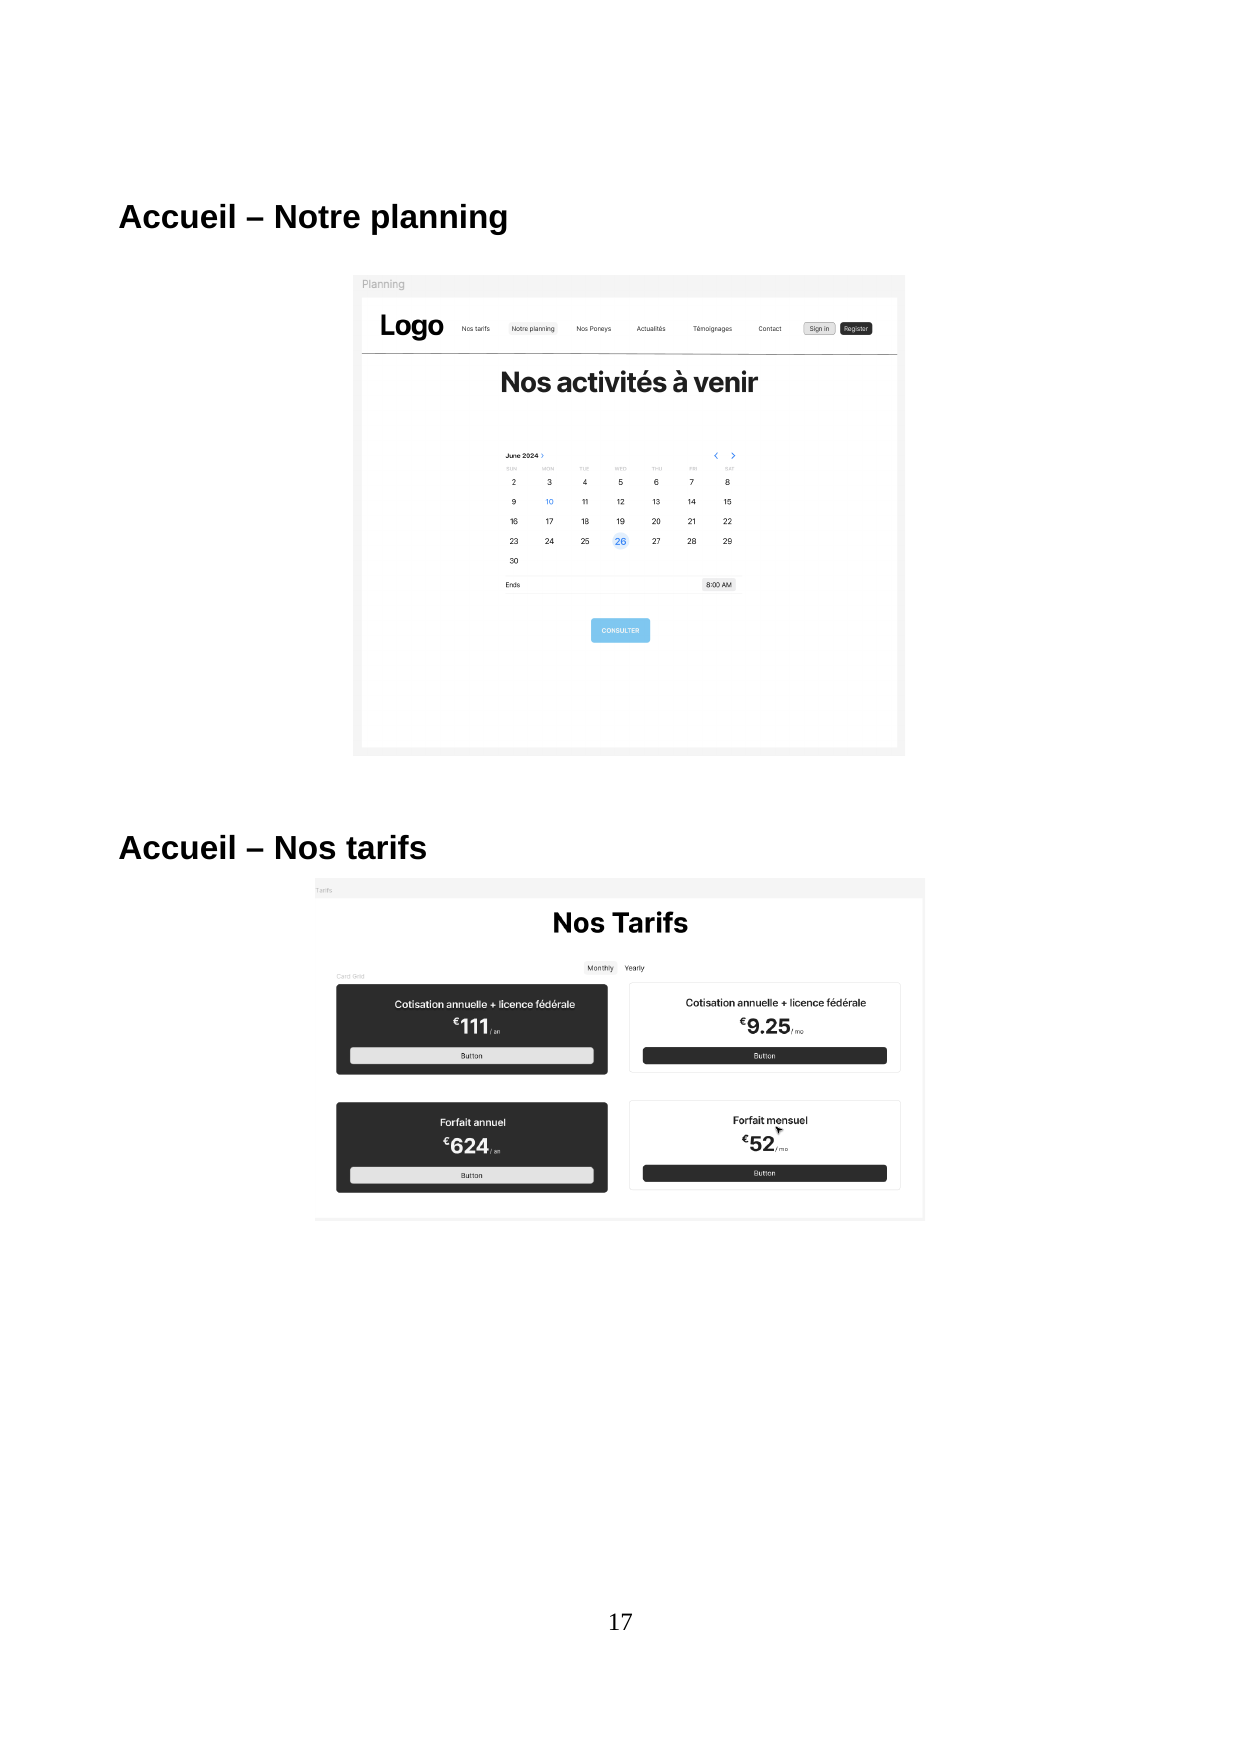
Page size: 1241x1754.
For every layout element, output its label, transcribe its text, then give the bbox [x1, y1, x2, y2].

picture [315, 878, 926, 1221]
picture [353, 275, 906, 756]
subtitle Accueil – Nos tarifs [118, 828, 1122, 866]
subtitle Accueil – Notre planning [118, 197, 1122, 236]
